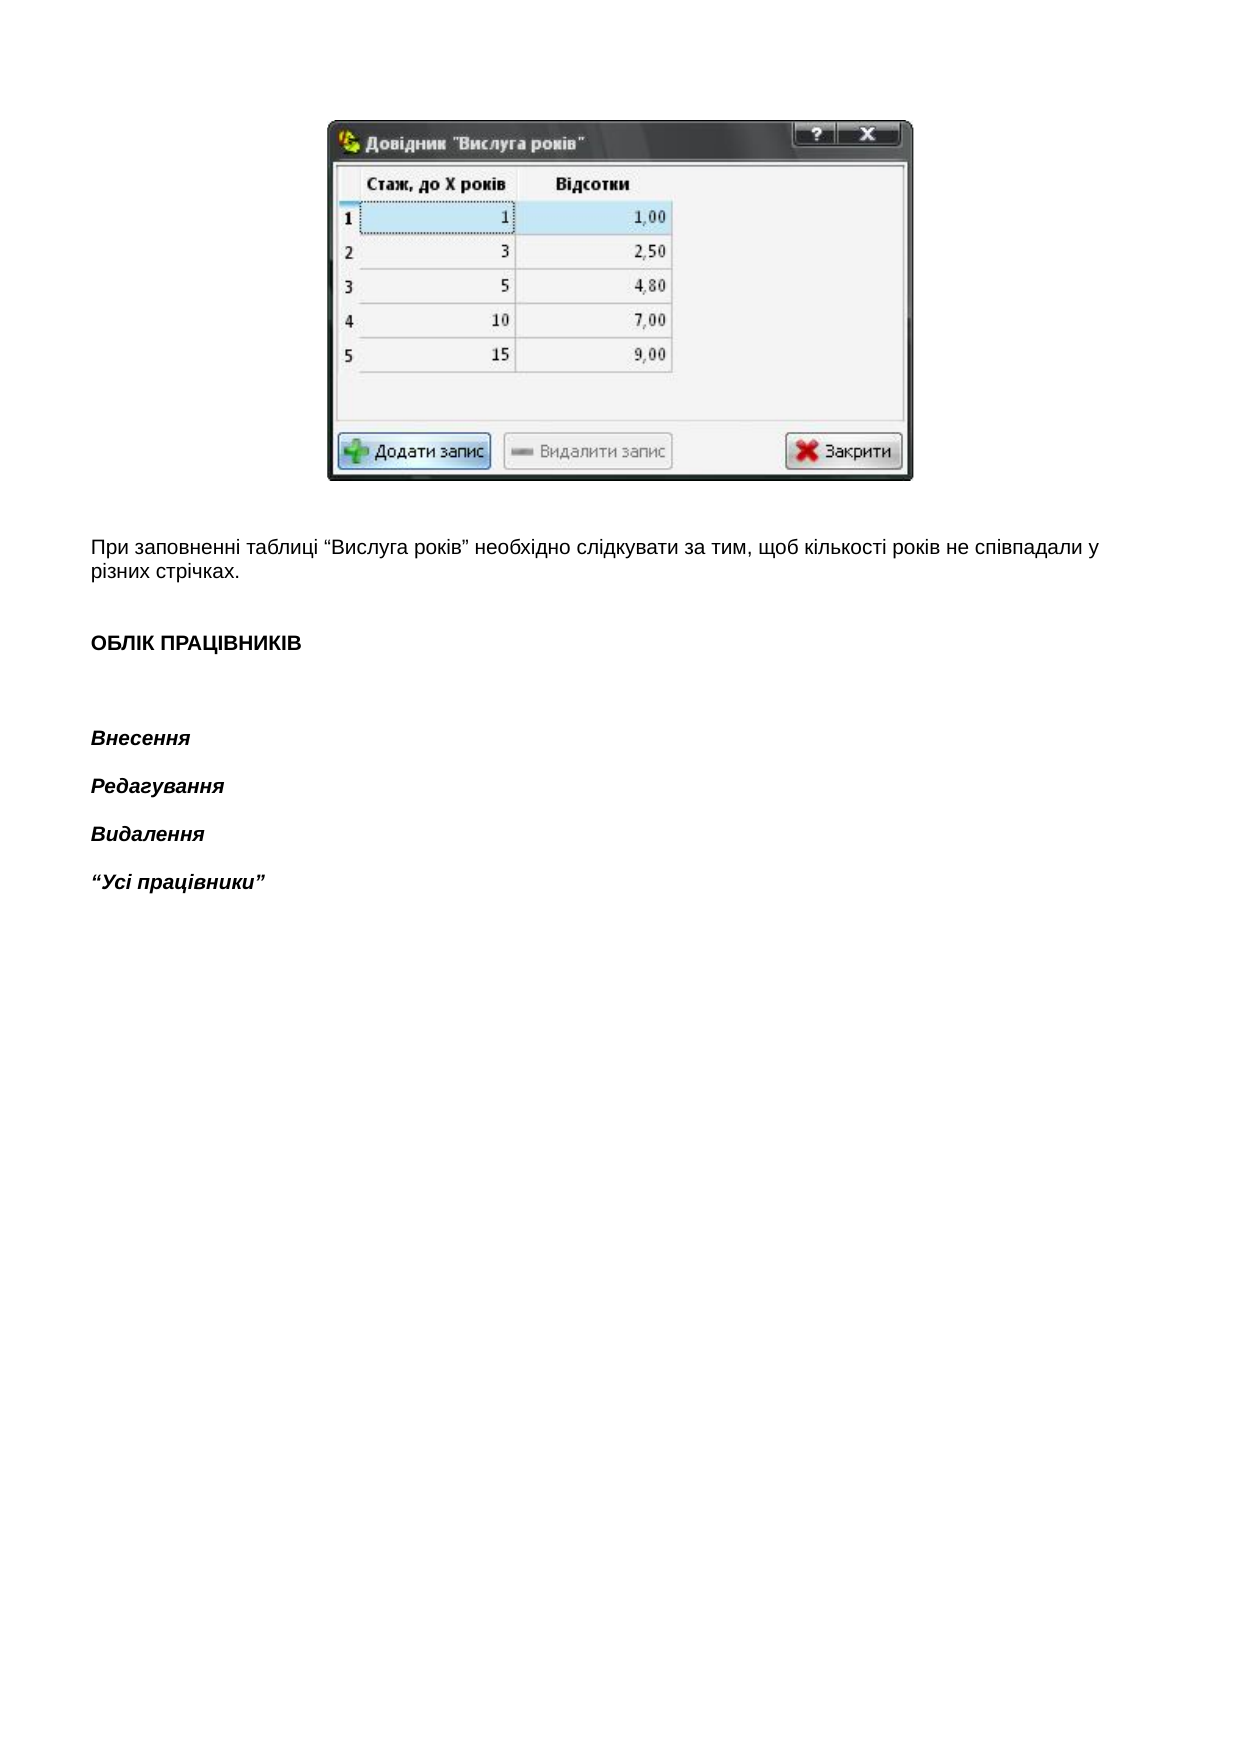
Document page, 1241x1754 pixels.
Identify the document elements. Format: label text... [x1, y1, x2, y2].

text При заповненні таблиці “Вислуга років” необхідно слідкувати за тим, щоб кількості років не співпадали у різних стрічках. [91, 534, 1150, 582]
text “Усі працівники” [91, 870, 1150, 894]
picture [327, 120, 914, 481]
text Редагування [91, 774, 1150, 798]
text ОБЛІК ПРАЦІВНИКІВ [91, 630, 1150, 654]
text Видалення [91, 822, 1150, 846]
text Внесення [91, 726, 1150, 750]
